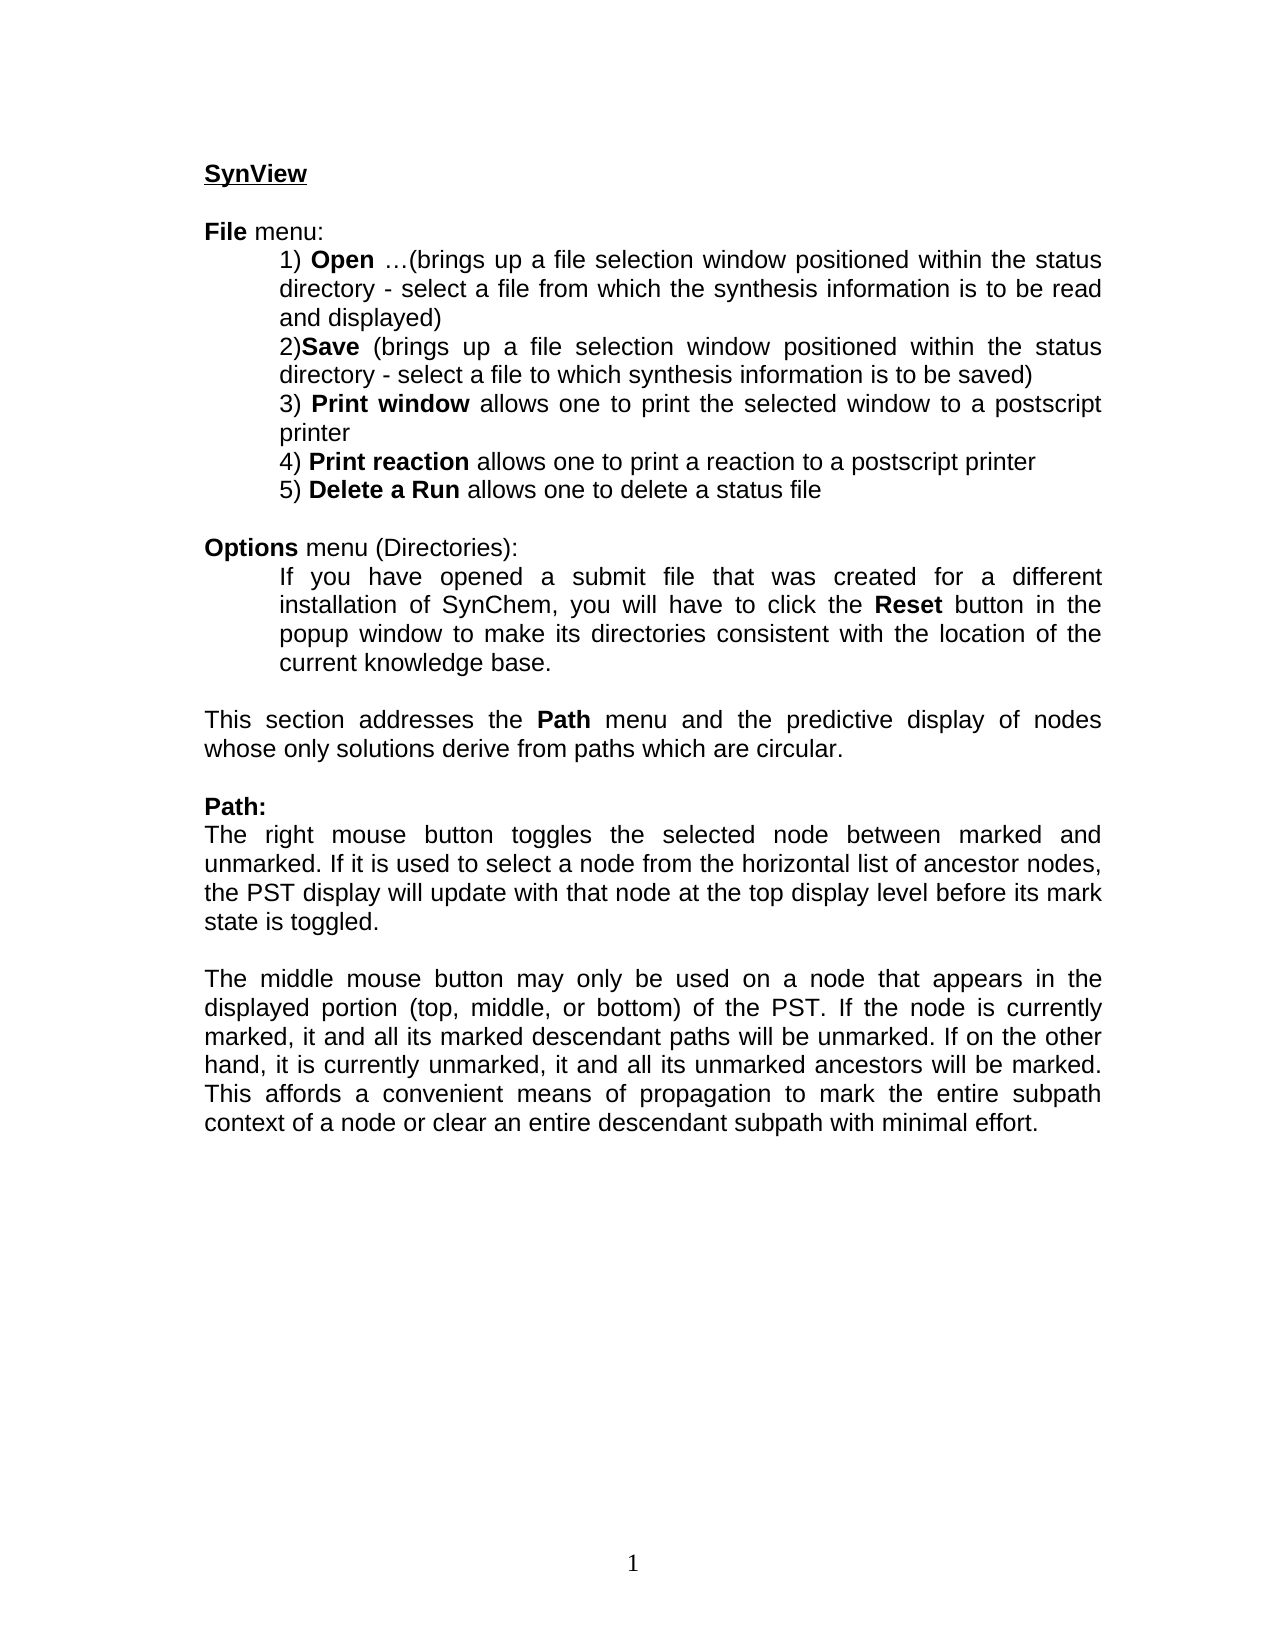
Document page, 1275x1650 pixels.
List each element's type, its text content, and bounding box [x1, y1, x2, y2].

text 2)Save (brings up a file selection window positioned within the status directory - select a file to which synthesis information is to be saved) [204, 332, 1102, 389]
text This section addresses the Path menu and the predictive display of nodes whose only solutions derive from paths which are circular. [204, 705, 1102, 763]
text SynView [204, 159, 1102, 188]
text File menu: [204, 217, 1102, 245]
text The middle mouse button may only be used on a node that appears in the displayed portion (top, middle, or bottom) of the PST. If the node is currently marked, it and all its marked descendant paths will be unmarked. If on the other hand, it is currently unmarked, it and all its unmarked ancestors will be marked. This affords a convenient means of propagation to mark the entire subpath context of a node or clear an entire descendant subpath with minimal effort. [204, 964, 1102, 1137]
text If you have opened a submit file that was created for a different installation of SynChem, you will have to click the Reset button in the popup window to make its directories consistent with the location of the current knowledge base. [204, 562, 1102, 677]
text 4) Print reaction allows one to print a reaction to a postscript printer [204, 447, 1102, 475]
text 5) Delete a Run allows one to delete a status file [204, 475, 1102, 504]
text Path: [204, 792, 1102, 820]
text Options menu (Directories): [204, 533, 1102, 562]
text The right mouse button toggles the selected node between marked and unmarked. If it is used to select a node from the horizontal list of ancestor nodes, the PST display will update with that node at the top display level before its mark state is toggled. [204, 820, 1102, 935]
text 1) Open …(brings up a file selection window positioned within the status directory - select a file from which the synthesis information is to be read and displayed) [204, 245, 1102, 332]
text 3) Print window allows one to print the selected window to a postscript printer [204, 389, 1102, 447]
